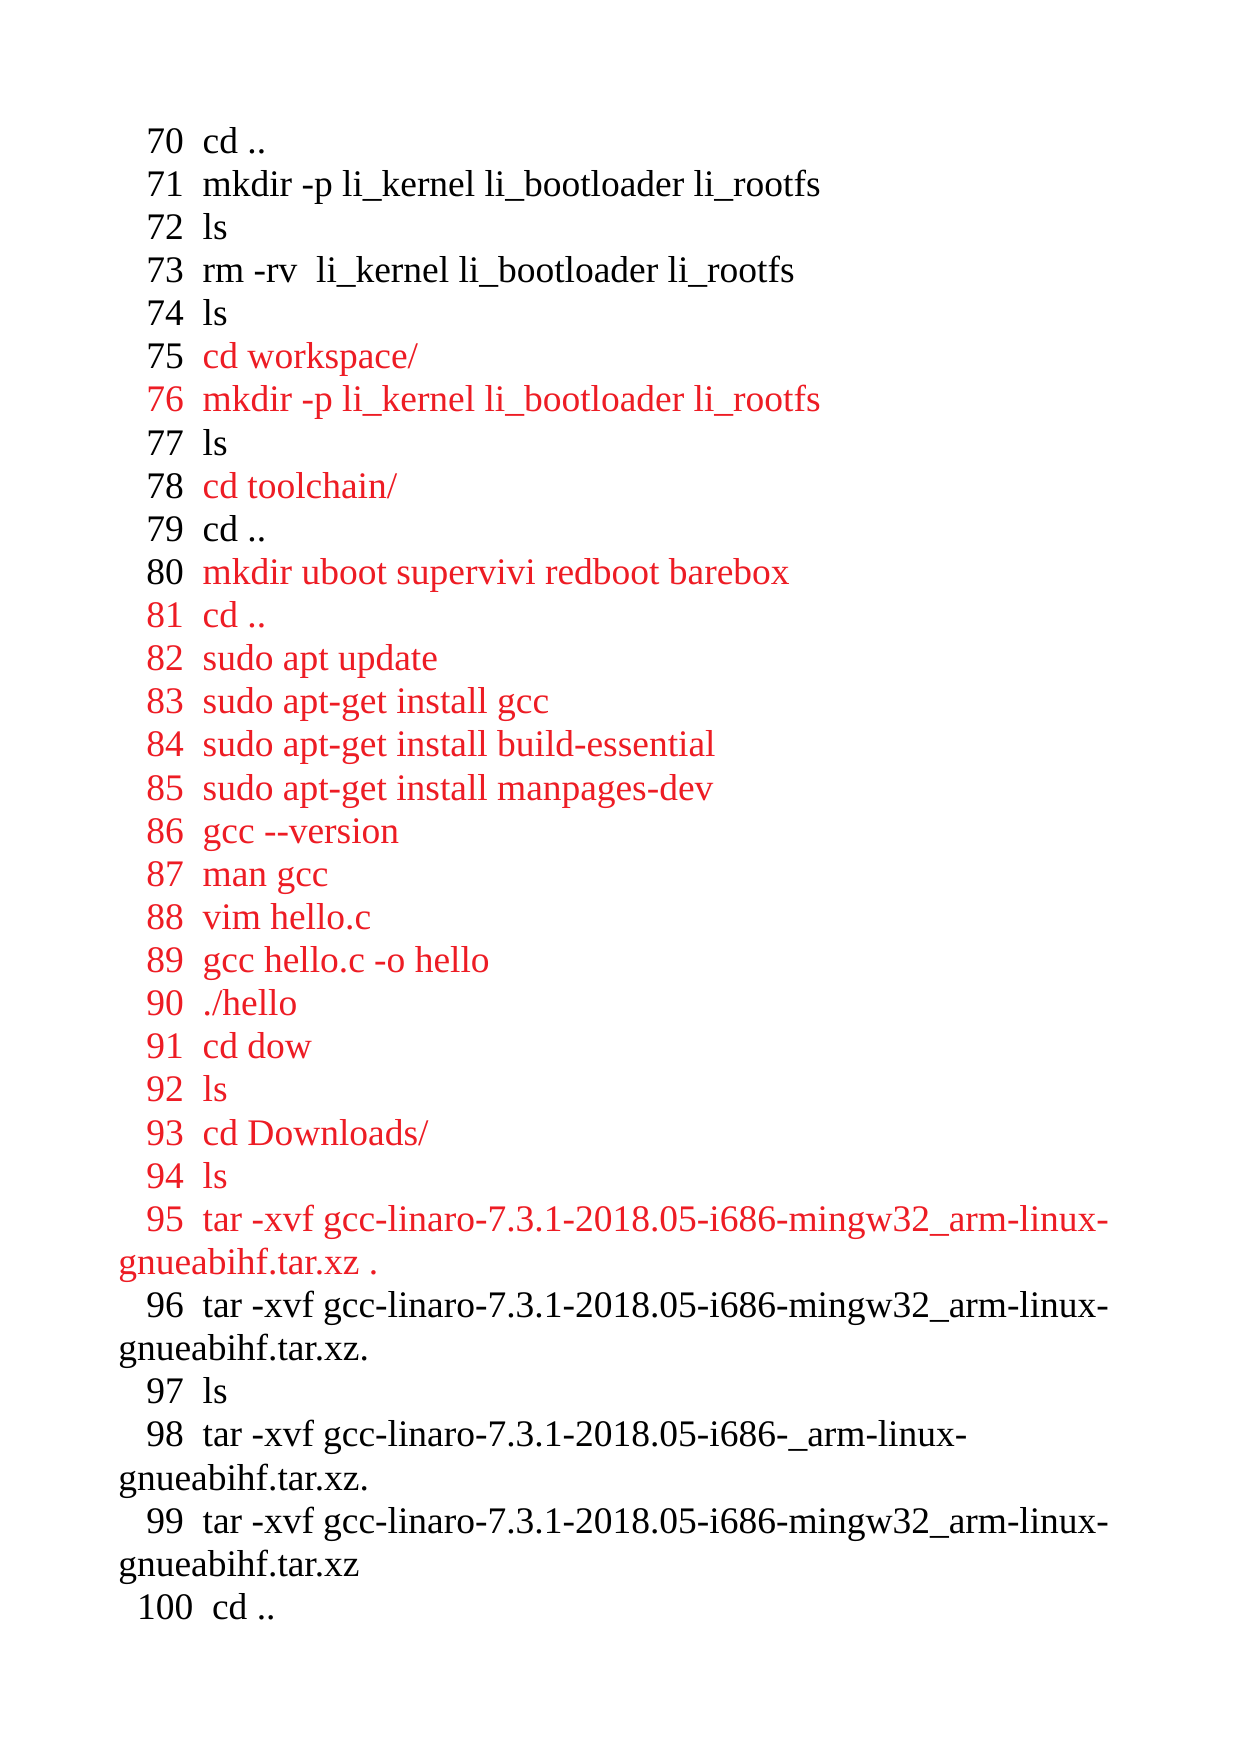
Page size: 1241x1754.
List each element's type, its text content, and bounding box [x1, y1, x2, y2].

text 88 vim hello.c [118, 894, 1122, 937]
text 79 cd .. [118, 506, 1122, 549]
text 98 tar -xvf gcc-linaro-7.3.1-2018.05-i686-_arm-linux-gnueabihf.tar.xz. [118, 1412, 1122, 1498]
text 74 ls [118, 291, 1122, 334]
text 87 man gcc [118, 851, 1122, 894]
text 86 gcc --version [118, 808, 1122, 851]
text 89 gcc hello.c -o hello [118, 937, 1122, 981]
text 100 cd .. [118, 1584, 1122, 1627]
text 96 tar -xvf gcc-linaro-7.3.1-2018.05-i686-mingw32_arm-linux-gnueabihf.tar.xz. [118, 1282, 1122, 1369]
text 93 cd Downloads/ [118, 1110, 1122, 1153]
text 83 sudo apt-get install gcc [118, 679, 1122, 722]
text 80 mkdir uboot supervivi redboot barebox [118, 549, 1122, 592]
text 78 cd toolchain/ [118, 463, 1122, 506]
text 90 ./hello [118, 981, 1122, 1024]
text 84 sudo apt-get install build-essential [118, 722, 1122, 765]
text 73 rm -rv li_kernel li_bootloader li_rootfs [118, 247, 1122, 291]
text 71 mkdir -p li_kernel li_bootloader li_rootfs [118, 161, 1122, 204]
text 75 cd workspace/ [118, 334, 1122, 377]
text 92 ls [118, 1067, 1122, 1110]
text 81 cd .. [118, 592, 1122, 636]
text 85 sudo apt-get install manpages-dev [118, 765, 1122, 808]
text 77 ls [118, 420, 1122, 463]
text 70 cd .. [118, 118, 1122, 161]
text 94 ls [118, 1153, 1122, 1196]
text 95 tar -xvf gcc-linaro-7.3.1-2018.05-i686-mingw32_arm-linux-gnueabihf.tar.xz . [118, 1196, 1122, 1282]
text 91 cd dow [118, 1024, 1122, 1067]
text 99 tar -xvf gcc-linaro-7.3.1-2018.05-i686-mingw32_arm-linux-gnueabihf.tar.xz [118, 1498, 1122, 1584]
text 82 sudo apt update [118, 636, 1122, 679]
text 97 ls [118, 1369, 1122, 1412]
text 72 ls [118, 204, 1122, 247]
text 76 mkdir -p li_kernel li_bootloader li_rootfs [118, 377, 1122, 420]
